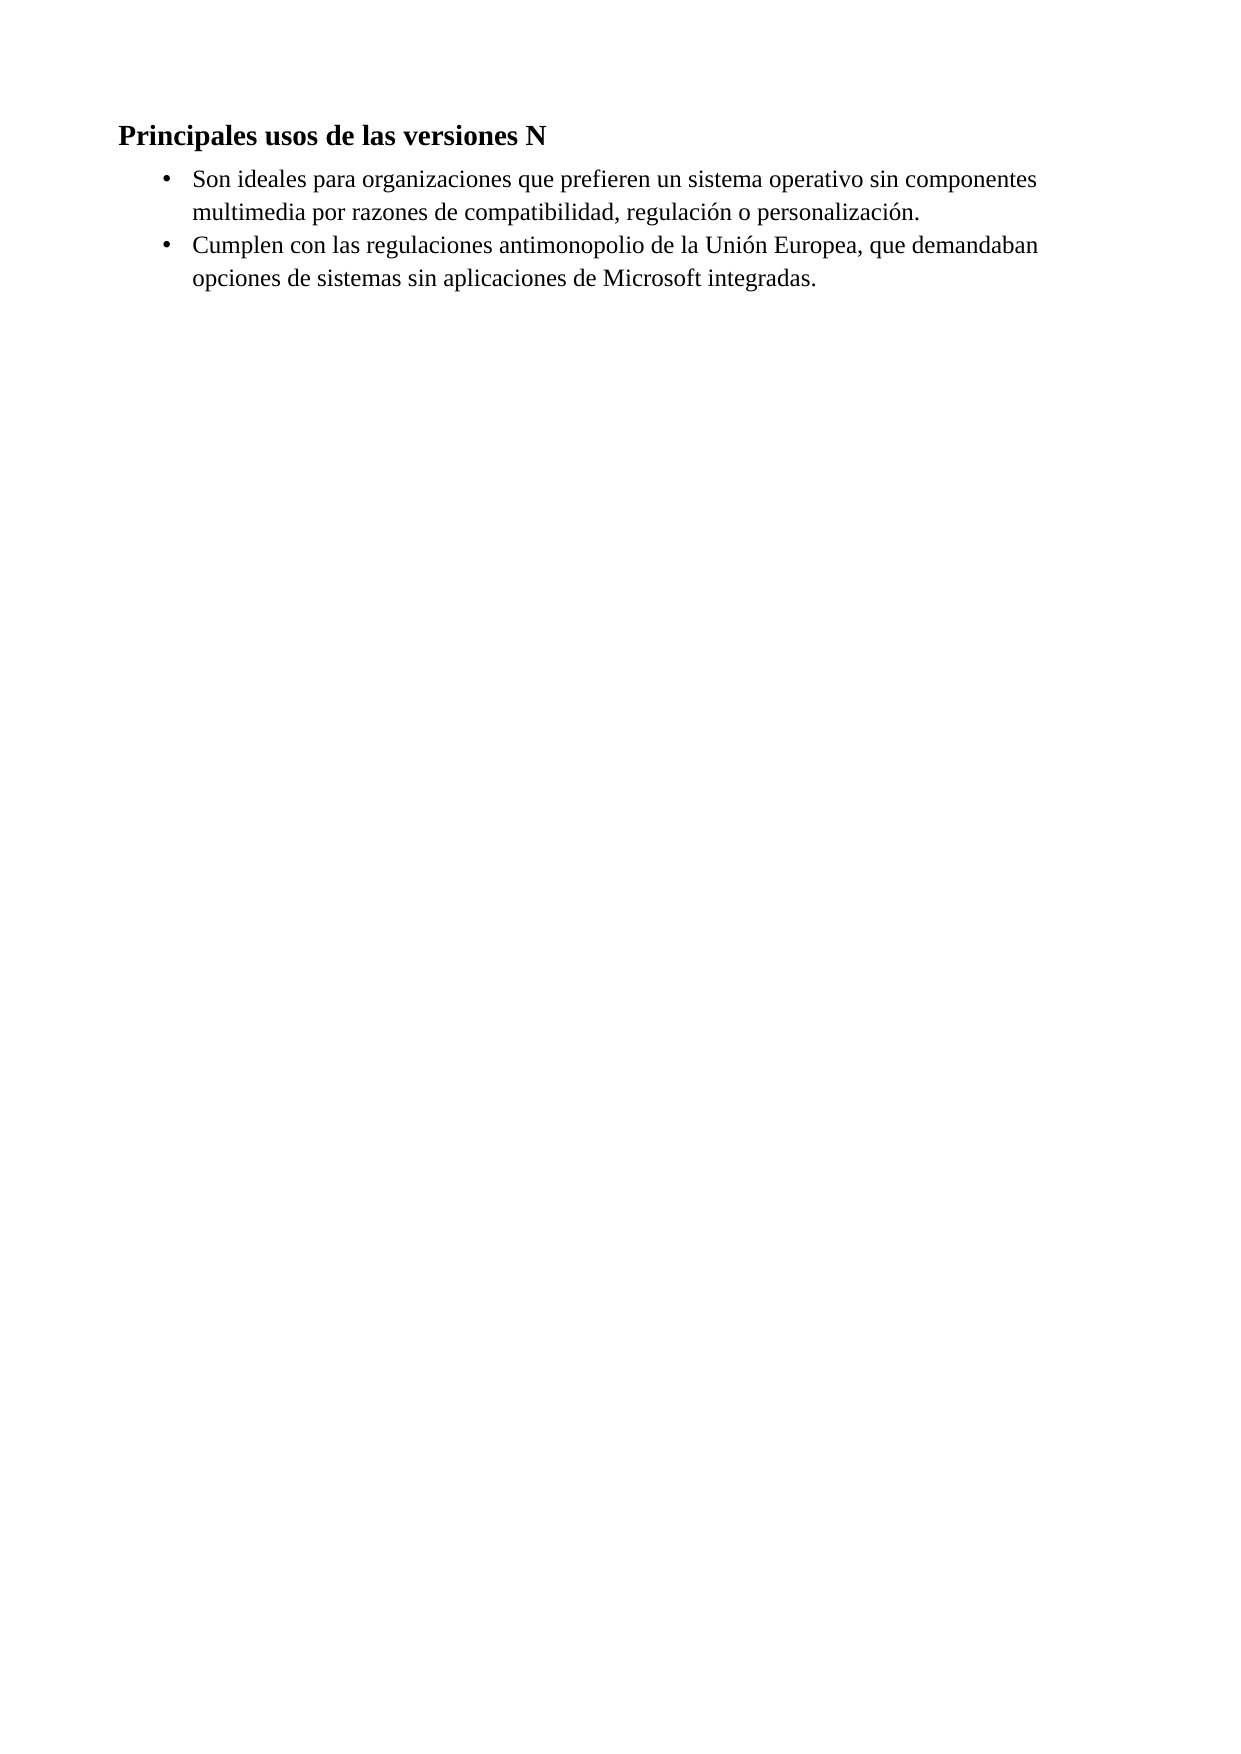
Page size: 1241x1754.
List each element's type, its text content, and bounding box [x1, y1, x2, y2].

list Son ideales para organizaciones que prefieren un sistema operativo sin componentes multimedia por razones de compatibilidad, regulación o personalización. [162, 164, 1122, 226]
list Cumplen con las regulaciones antimonopolio de la Unión Europea, que demandaban opciones de sistemas sin aplicaciones de Microsoft integradas. [162, 230, 1122, 292]
subtitle Principales usos de las versiones N [118, 118, 1122, 152]
